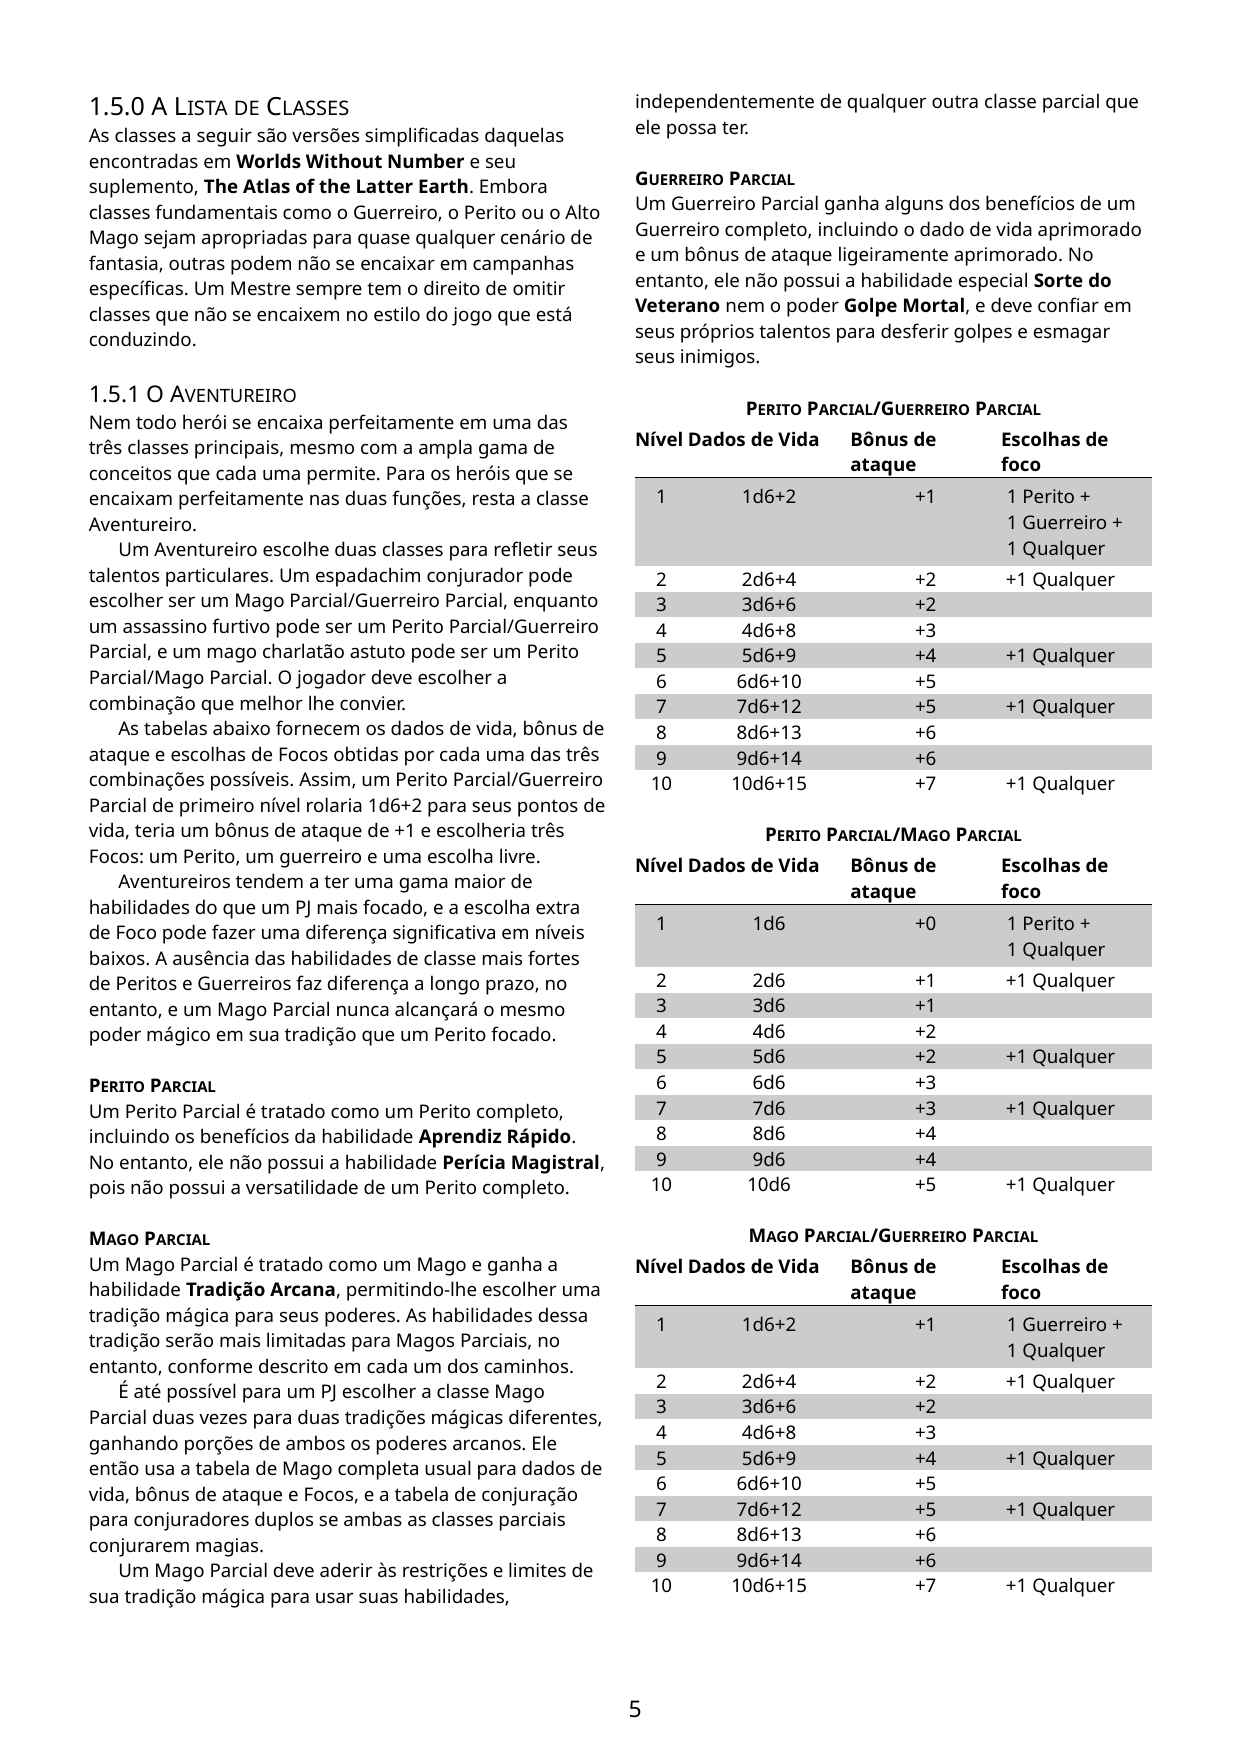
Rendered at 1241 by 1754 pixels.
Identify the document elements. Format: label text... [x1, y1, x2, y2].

table_cell +1 Qualquer [1001, 1445, 1152, 1470]
table_cell 7d6+12 [688, 694, 850, 719]
table_cell 6 [635, 1470, 688, 1496]
table_cell 7 [635, 1496, 688, 1521]
table_cell 10d6+15 [688, 770, 850, 796]
text Um Mago Parcial deve aderir às restrições e limites de sua tradição mágica para usar suas habilidades, [88, 1557, 605, 1608]
table_cell 3d6+6 [688, 1394, 850, 1419]
table_cell 4d6 [688, 1018, 850, 1044]
table_cell [1001, 1018, 1152, 1044]
table_cell +1 Qualquer [1001, 694, 1152, 719]
table_cell +4 [850, 1146, 1001, 1171]
table_cell 1 Perito + 1 Guerreiro + 1 Qualquer [1001, 478, 1152, 566]
table_cell 2d6+4 [688, 1368, 850, 1394]
table_cell 5 [635, 1445, 688, 1470]
table_cell [1001, 993, 1152, 1018]
table_cell [1001, 719, 1152, 745]
table_cell 9 [635, 1547, 688, 1572]
table_cell 5d6 [688, 1044, 850, 1069]
table_cell 8d6 [688, 1120, 850, 1146]
table_cell +3 [850, 1069, 1001, 1095]
table_cell 7 [635, 1095, 688, 1120]
text Um Aventureiro escolhe duas classes para refletir seus talentos particulares. Um espadachim conjurador pode escolher ser um Mago Parcial/Guerreiro Parcial, enquanto um assassino furtivo pode ser um Perito Parcial/Guerreiro Parcial, e um mago charlatão astuto pode ser um Perito Parcial/Mago Parcial. O jogador deve escolher a combinação que melhor lhe convier. [88, 537, 605, 715]
table_cell +6 [850, 1521, 1001, 1547]
text independentemente de qualquer outra classe parcial que ele possa ter. [635, 88, 1152, 139]
table_cell +2 [850, 1368, 1001, 1394]
table_cell 8d6+13 [688, 1521, 850, 1547]
table_cell 1d6 [688, 905, 850, 967]
table_cell +4 [850, 643, 1001, 668]
table_cell +5 [850, 1496, 1001, 1521]
text Nem todo herói se encaixa perfeitamente em uma das três classes principais, mesmo com a ampla gama de conceitos que cada uma permite. Para os heróis que se encaixam perfeitamente nas duas funções, resta a classe Aventureiro. [88, 409, 605, 537]
table_header Perito Parcial/Guerreiro Parcial [635, 395, 1152, 426]
text É até possível para um PJ escolher a classe Mago Parcial duas vezes para duas tradições mágicas diferentes, ganhando porções de ambos os poderes arcanos. Ele então usa a tabela de Mago completa usual para dados de vida, bônus de ataque e Focos, e a tabela de conjuração para conjuradores duplos se ambas as classes parciais conjurarem magias. [88, 1379, 605, 1557]
table_cell [1001, 1470, 1152, 1496]
table_cell +1 Qualquer [1001, 1573, 1152, 1598]
table_cell 1 [635, 905, 688, 967]
table_cell [1001, 1069, 1152, 1095]
table_cell 8 [635, 719, 688, 745]
text Guerreiro Parcial [635, 165, 1152, 191]
table_cell +7 [850, 770, 1001, 796]
table_cell +1 [850, 1306, 1001, 1368]
table_cell 4 [635, 617, 688, 643]
table_cell +1 Qualquer [1001, 1496, 1152, 1521]
table_cell [1001, 1120, 1152, 1146]
table_cell 10 [635, 1171, 688, 1197]
table_cell +2 [850, 1394, 1001, 1419]
table_cell 5 [635, 643, 688, 668]
table_cell 6 [635, 1069, 688, 1095]
text Um Perito Parcial é tratado como um Perito completo, incluindo os benefícios da habilidade Aprendiz Rápido. No entanto, ele não possui a habilidade Perícia Magistral, pois não possui a versatilidade de um Perito completo. [88, 1098, 605, 1200]
table_cell 10d6+15 [688, 1573, 850, 1598]
table_cell 1 [635, 1306, 688, 1368]
table_cell +1 [850, 967, 1001, 993]
table_cell +6 [850, 1547, 1001, 1572]
text Mago Parcial [88, 1226, 605, 1251]
table_cell 7d6 [688, 1095, 850, 1120]
table_cell +1 Qualquer [1001, 1171, 1152, 1197]
table_cell 1d6+2 [688, 1306, 850, 1368]
table_cell [1001, 1521, 1152, 1547]
table_cell 2 [635, 1368, 688, 1394]
table_cell Escolhas de foco [1001, 426, 1152, 477]
table_cell 2d6+4 [688, 566, 850, 592]
table_cell Nível [635, 426, 688, 477]
table_cell +3 [850, 1419, 1001, 1445]
table_cell Nível [635, 1254, 688, 1305]
table_cell 6d6 [688, 1069, 850, 1095]
table_cell Bônus de ataque [850, 426, 1001, 477]
table_cell +1 Qualquer [1001, 1368, 1152, 1394]
table_cell +1 Qualquer [1001, 967, 1152, 993]
table_cell 6 [635, 668, 688, 694]
subtitle 1.5.0 A Lista de Classes [88, 88, 605, 123]
table_cell +5 [850, 668, 1001, 694]
table_cell 3 [635, 993, 688, 1018]
table_cell +0 [850, 905, 1001, 967]
table_cell +2 [850, 592, 1001, 617]
text As tabelas abaixo fornecem os dados de vida, bônus de ataque e escolhas de Focos obtidas por cada uma das três combinações possíveis. Assim, um Perito Parcial/Guerreiro Parcial de primeiro nível rolaria 1d6+2 para seus pontos de vida, teria um bônus de ataque de +1 e escolheria três Focos: um Perito, um guerreiro e uma escolha livre. [88, 715, 605, 868]
table_cell 5 [635, 1044, 688, 1069]
table_cell Bônus de ataque [850, 853, 1001, 904]
table_cell [1001, 1146, 1152, 1171]
table_cell 5d6+9 [688, 643, 850, 668]
table_cell 9d6 [688, 1146, 850, 1171]
table_cell +5 [850, 1470, 1001, 1496]
table_cell Dados de Vida [688, 426, 850, 477]
table_cell [1001, 668, 1152, 694]
table_cell +2 [850, 1044, 1001, 1069]
table_cell 7d6+12 [688, 1496, 850, 1521]
table_cell +5 [850, 694, 1001, 719]
table_cell 4d6+8 [688, 617, 850, 643]
table_cell Escolhas de foco [1001, 853, 1152, 904]
table_cell [1001, 617, 1152, 643]
table_cell +1 Qualquer [1001, 770, 1152, 796]
table_cell 10d6 [688, 1171, 850, 1197]
table_cell 3 [635, 592, 688, 617]
table_cell 10 [635, 770, 688, 796]
table_cell 1 Perito + 1 Qualquer [1001, 905, 1152, 967]
table_cell Dados de Vida [688, 853, 850, 904]
text Um Mago Parcial é tratado como um Mago e ganha a habilidade Tradição Arcana, permitindo-lhe escolher uma tradição mágica para seus poderes. As habilidades dessa tradição serão mais limitadas para Magos Parciais, no entanto, conforme descrito em cada um dos caminhos. [88, 1251, 605, 1379]
table_cell 5d6+9 [688, 1445, 850, 1470]
table_cell +6 [850, 719, 1001, 745]
table_cell 2d6 [688, 967, 850, 993]
table_cell [1001, 1394, 1152, 1419]
table_cell 8d6+13 [688, 719, 850, 745]
table_cell [1001, 1419, 1152, 1445]
table_cell +1 Qualquer [1001, 566, 1152, 592]
table_cell +1 Qualquer [1001, 643, 1152, 668]
table_cell [1001, 745, 1152, 770]
table_header Perito Parcial/Mago Parcial [635, 821, 1152, 853]
text Perito Parcial [88, 1073, 605, 1098]
table_cell +3 [850, 617, 1001, 643]
table_cell +7 [850, 1573, 1001, 1598]
table_cell 1 Guerreiro + 1 Qualquer [1001, 1306, 1152, 1368]
table_cell 6d6+10 [688, 668, 850, 694]
table_cell Escolhas de foco [1001, 1254, 1152, 1305]
table_cell 4 [635, 1419, 688, 1445]
table_cell 9 [635, 1146, 688, 1171]
table_cell 6d6+10 [688, 1470, 850, 1496]
table_cell 4 [635, 1018, 688, 1044]
table_cell +3 [850, 1095, 1001, 1120]
table_cell 8 [635, 1120, 688, 1146]
text Aventureiros tendem a ter uma gama maior de habilidades do que um PJ mais focado, e a escolha extra de Foco pode fazer uma diferença significativa em níveis baixos. A ausência das habilidades de classe mais fortes de Peritos e Guerreiros faz diferença a longo prazo, no entanto, e um Mago Parcial nunca alcançará o mesmo poder mágico em sua tradição que um Perito focado. [88, 868, 605, 1047]
table_cell Dados de Vida [688, 1254, 850, 1305]
table_cell 10 [635, 1573, 688, 1598]
subtitle 1.5.1 O Aventureiro [88, 378, 605, 409]
table_cell +1 [850, 993, 1001, 1018]
table_cell Nível [635, 853, 688, 904]
table_cell 9d6+14 [688, 1547, 850, 1572]
text Um Guerreiro Parcial ganha alguns dos benefícios de um Guerreiro completo, incluindo o dado de vida aprimorado e um bônus de ataque ligeiramente aprimorado. No entanto, ele não possui a habilidade especial Sorte do Veterano nem o poder Golpe Mortal, e deve confiar em seus próprios talentos para desferir golpes e esmagar seus inimigos. [635, 191, 1152, 369]
table_cell 3d6+6 [688, 592, 850, 617]
text As classes a seguir são versões simplificadas daquelas encontradas em Worlds Without Number e seu suplemento, The Atlas of the Latter Earth. Embora classes fundamentais como o Guerreiro, o Perito ou o Alto Mago sejam apropriadas para quase qualquer cenário de fantasia, outras podem não se encaixar em campanhas específicas. Um Mestre sempre tem o direito de omitir classes que não se encaixem no estilo do jogo que está conduzindo. [88, 123, 605, 352]
table_cell +1 Qualquer [1001, 1044, 1152, 1069]
table_cell 2 [635, 967, 688, 993]
table_cell 7 [635, 694, 688, 719]
table_cell 1d6+2 [688, 478, 850, 566]
table_cell 9 [635, 745, 688, 770]
table_cell 1 [635, 478, 688, 566]
table_cell 3 [635, 1394, 688, 1419]
table_cell +4 [850, 1445, 1001, 1470]
table_cell +5 [850, 1171, 1001, 1197]
table_cell +4 [850, 1120, 1001, 1146]
table_cell +2 [850, 1018, 1001, 1044]
table_cell 4d6+8 [688, 1419, 850, 1445]
table_cell +1 Qualquer [1001, 1095, 1152, 1120]
table_cell 3d6 [688, 993, 850, 1018]
table_cell 8 [635, 1521, 688, 1547]
table_cell Bônus de ataque [850, 1254, 1001, 1305]
table_cell [1001, 592, 1152, 617]
table_cell 9d6+14 [688, 745, 850, 770]
table_cell 2 [635, 566, 688, 592]
table_cell [1001, 1547, 1152, 1572]
table_cell +6 [850, 745, 1001, 770]
table_cell +1 [850, 478, 1001, 566]
table_cell +2 [850, 566, 1001, 592]
table_header Mago Parcial/Guerreiro Parcial [635, 1223, 1152, 1254]
